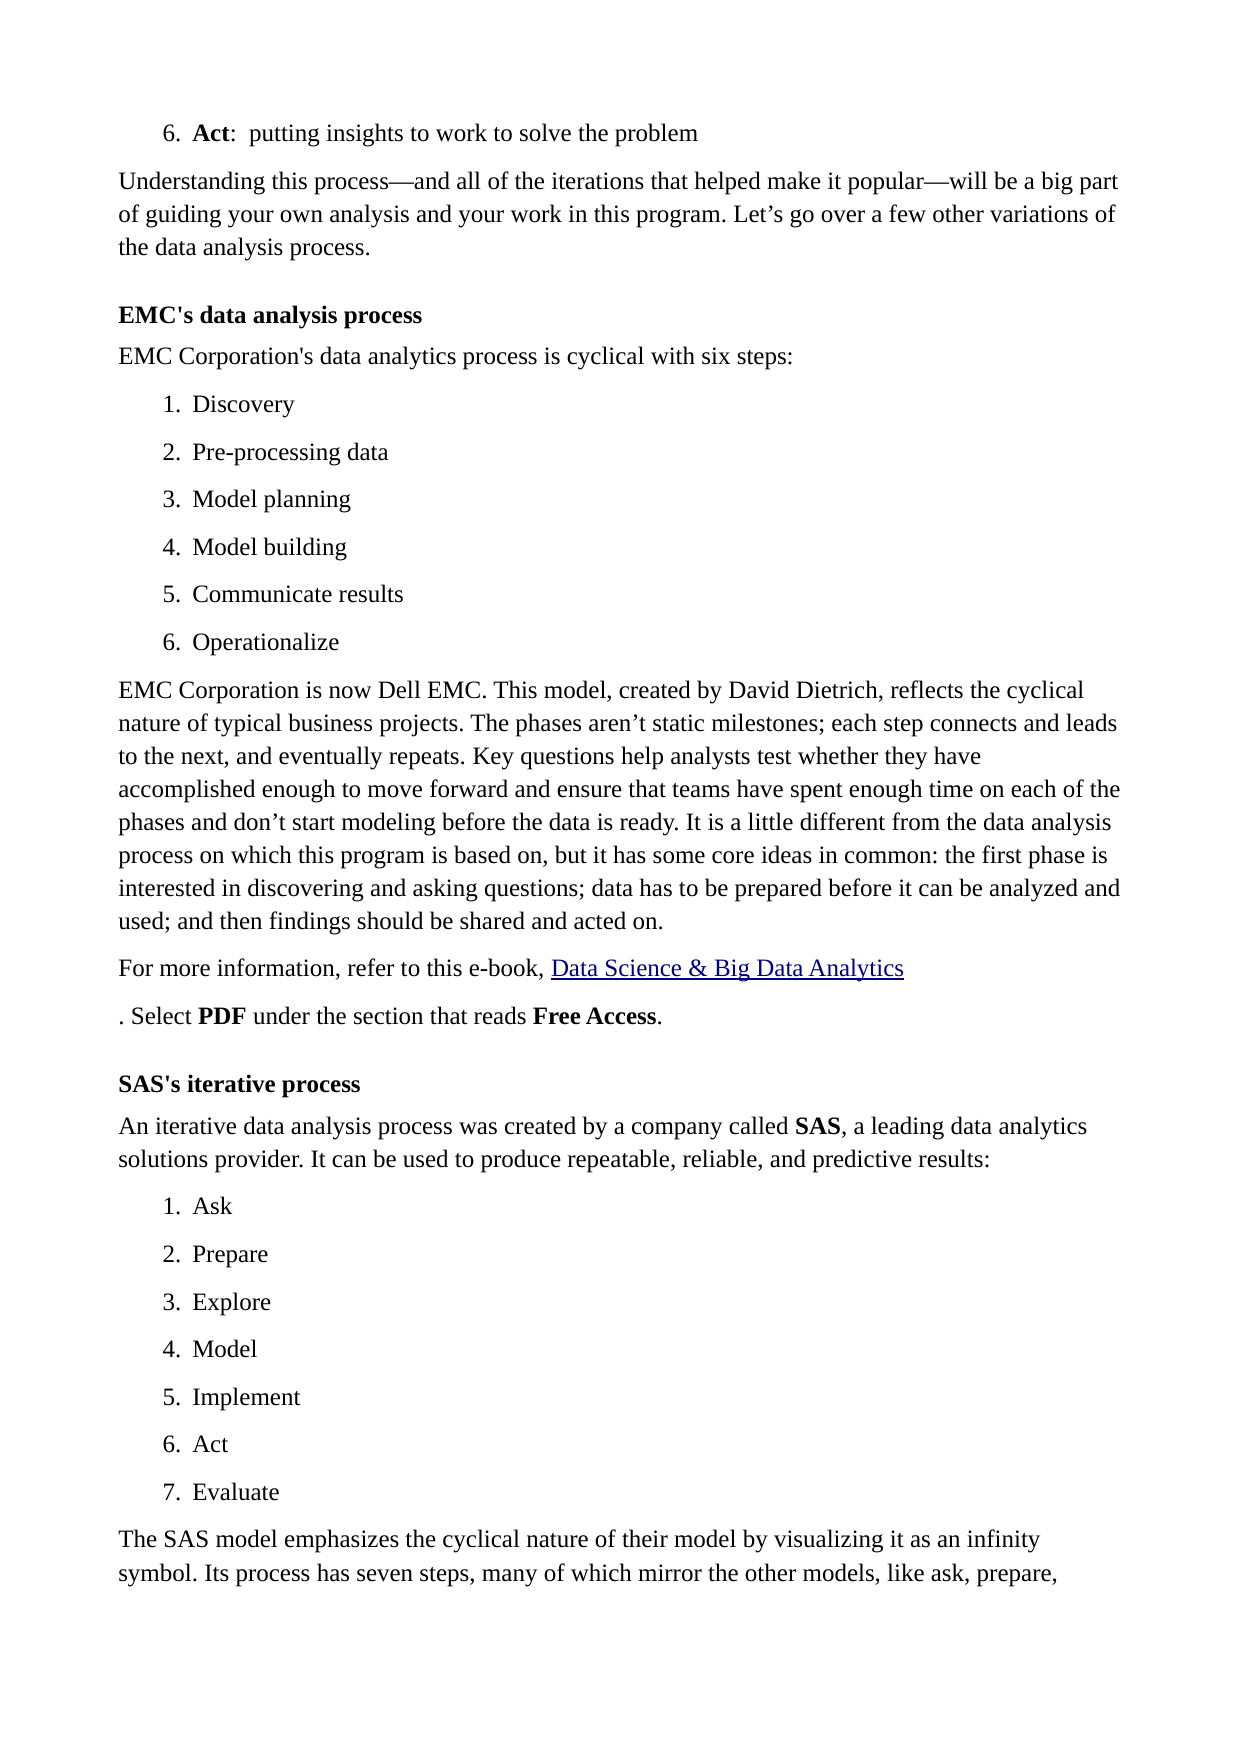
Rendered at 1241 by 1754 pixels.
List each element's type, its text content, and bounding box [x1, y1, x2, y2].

list Act: putting insights to work to solve the problem [162, 118, 1122, 147]
text An iterative data analysis process was created by a company called SAS, a leading data analytics solutions provider. It can be used to produce repeatable, reliable, and predictive results: [118, 1111, 1122, 1172]
list Implement [162, 1382, 1122, 1411]
subtitle SAS's iterative process [118, 1069, 1122, 1098]
list Pre-processing data [162, 437, 1122, 465]
list Act [162, 1429, 1122, 1458]
list Model planning [162, 484, 1122, 513]
list Evaluate [162, 1477, 1122, 1506]
text EMC Corporation is now Dell EMC. This model, created by David Dietrich, reflects the cyclical nature of typical business projects. The phases aren’t static milestones; each step connects and leads to the next, and eventually repeats. Key questions help analysts test whether they have accomplished enough to move forward and ensure that teams have spent enough time on each of the phases and don’t start modeling before the data is ready. It is a little different from the data analysis process on which this program is based on, but it has some core ideas in common: the first phase is interested in discovering and asking questions; data has to be prepared before it can be analyzed and used; and then findings should be shared and acted on. [118, 675, 1122, 934]
text Understanding this process—and all of the iterations that helped make it popular—will be a big part of guiding your own analysis and your work in this program. Let’s go over a few other variations of the data analysis process. [118, 166, 1122, 261]
list Model [162, 1334, 1122, 1363]
list Prepare [162, 1239, 1122, 1268]
list Explore [162, 1287, 1122, 1315]
subtitle EMC's data analysis process [118, 300, 1122, 329]
list Discovery [162, 389, 1122, 418]
text EMC Corporation's data analytics process is cyclical with six steps: [118, 341, 1122, 370]
list Communicate results [162, 579, 1122, 608]
text For more information, refer to this e-book, Data Science & Big Data Analytics [118, 953, 1122, 982]
list Ask [162, 1191, 1122, 1220]
list Operationalize [162, 627, 1122, 656]
text The SAS model emphasizes the cyclical nature of their model by visualizing it as an infinity symbol. Its process has seven steps, many of which mirror the other models, like ask, prepare, [118, 1524, 1122, 1586]
text . Select PDF under the section that reads Free Access. [118, 1001, 1122, 1030]
list Model building [162, 532, 1122, 561]
